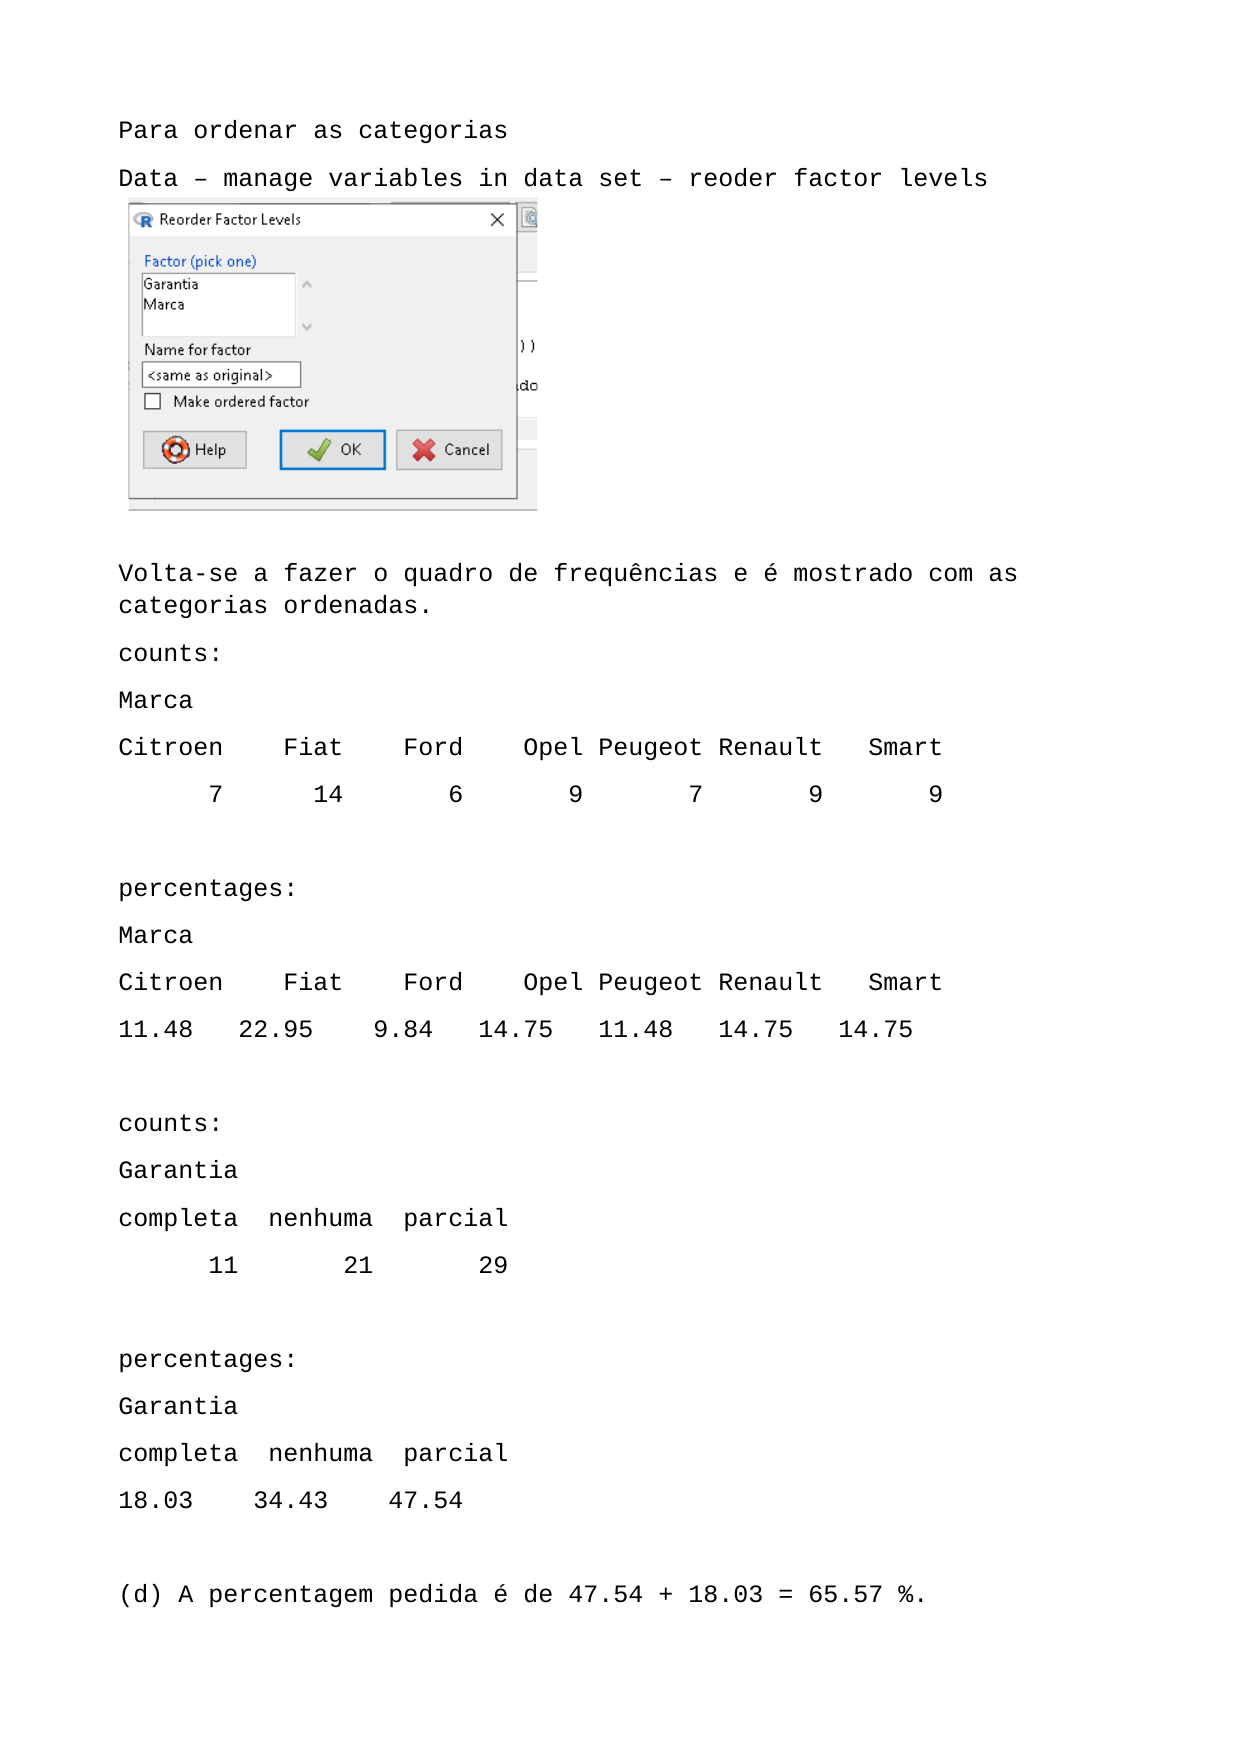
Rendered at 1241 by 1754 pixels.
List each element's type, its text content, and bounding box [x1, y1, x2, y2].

text counts: [118, 1111, 1122, 1139]
text completa nenhuma parcial [118, 1205, 1122, 1233]
text Marca [118, 923, 1122, 951]
text Citroen Fiat Ford Opel Peugeot Renault Smart [118, 734, 1122, 763]
text Data – manage variables in data set – reoder factor levels [118, 165, 1122, 193]
text Citroen Fiat Ford Opel Peugeot Renault Smart [118, 970, 1122, 998]
text 11.48 22.95 9.84 14.75 11.48 14.75 14.75 [118, 1017, 1122, 1045]
text Marca [118, 687, 1122, 716]
text 18.03 34.43 47.54 [118, 1488, 1122, 1516]
text Garantia [118, 1158, 1122, 1186]
text (d) A percentagem pedida é de 47.54 + 18.03 = 65.57 %. [118, 1582, 1122, 1610]
picture [128, 197, 538, 512]
text percentages: [118, 1346, 1122, 1375]
text Garantia [118, 1393, 1122, 1422]
text 7 14 6 9 7 9 9 [118, 781, 1122, 810]
text 11 21 29 [118, 1252, 1122, 1281]
text Volta-se a fazer o quadro de frequências e é mostrado com as categorias ordenadas. [118, 561, 1122, 621]
text completa nenhuma parcial [118, 1441, 1122, 1469]
text counts: [118, 640, 1122, 668]
text Para ordenar as categorias [118, 118, 1122, 146]
text percentages: [118, 876, 1122, 904]
